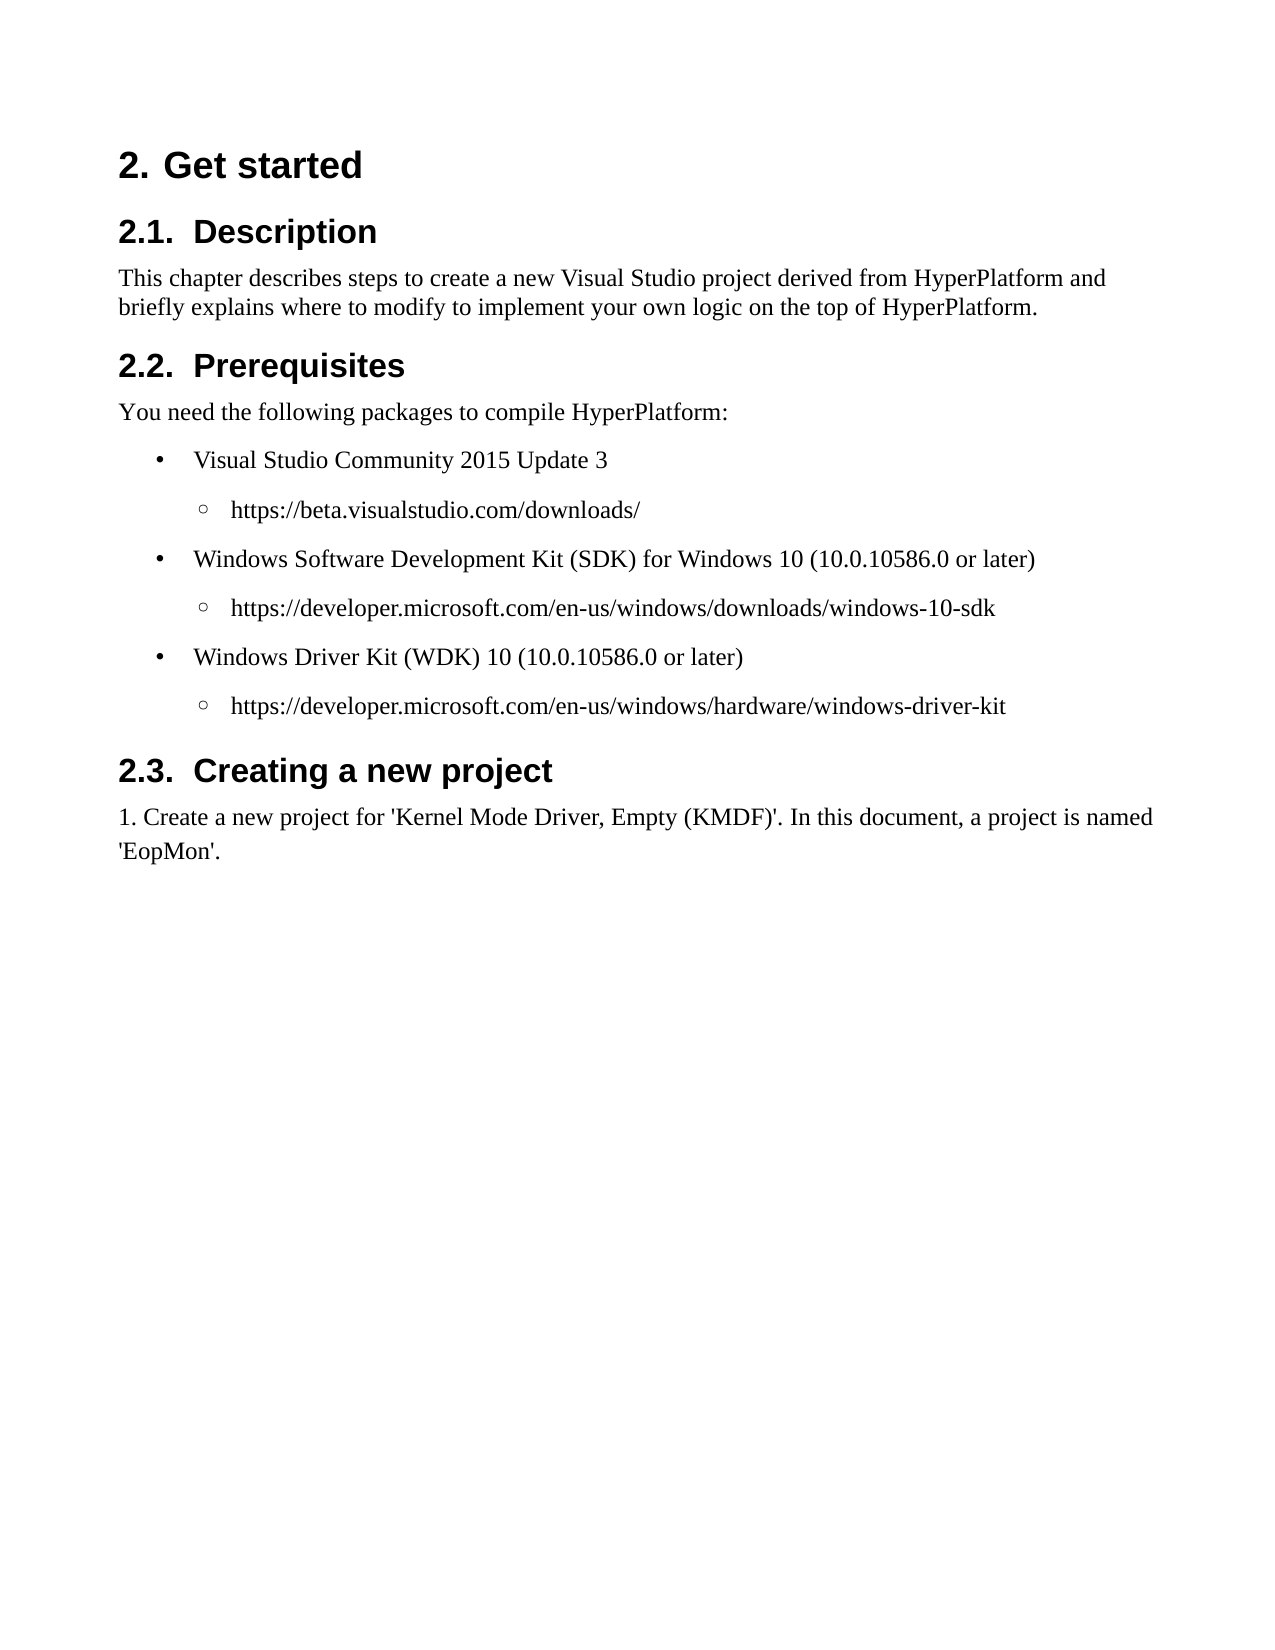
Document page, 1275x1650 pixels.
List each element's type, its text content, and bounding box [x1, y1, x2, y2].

subtitle Get started [118, 143, 1157, 187]
text You need the following packages to compile HyperPlatform: [118, 397, 1157, 425]
text 1. Create a new project for 'Kernel Mode Driver, Empty (KMDF)'. In this document, a project is named 'EopMon'. [118, 802, 1157, 865]
list Visual Studio Community 2015 Update 3 [156, 446, 1157, 474]
subtitle Prerequisites [118, 345, 1157, 384]
subtitle Description [118, 212, 1157, 250]
list Windows Driver Kit (WDK) 10 (10.0.10586.0 or later) [156, 642, 1157, 671]
list https://developer.microsoft.com/en-us/windows/downloads/windows-10-sdk [193, 593, 1157, 622]
subtitle Creating a new project [118, 750, 1157, 789]
list https://beta.visualstudio.com/downloads/ [193, 495, 1157, 523]
list https://developer.microsoft.com/en-us/windows/hardware/windows-driver-kit [193, 691, 1157, 720]
list Windows Software Development Kit (SDK) for Windows 10 (10.0.10586.0 or later) [156, 544, 1157, 572]
text This chapter describes steps to create a new Visual Studio project derived from HyperPlatform and briefly explains where to modify to implement your own logic on the top of HyperPlatform. [118, 263, 1157, 320]
